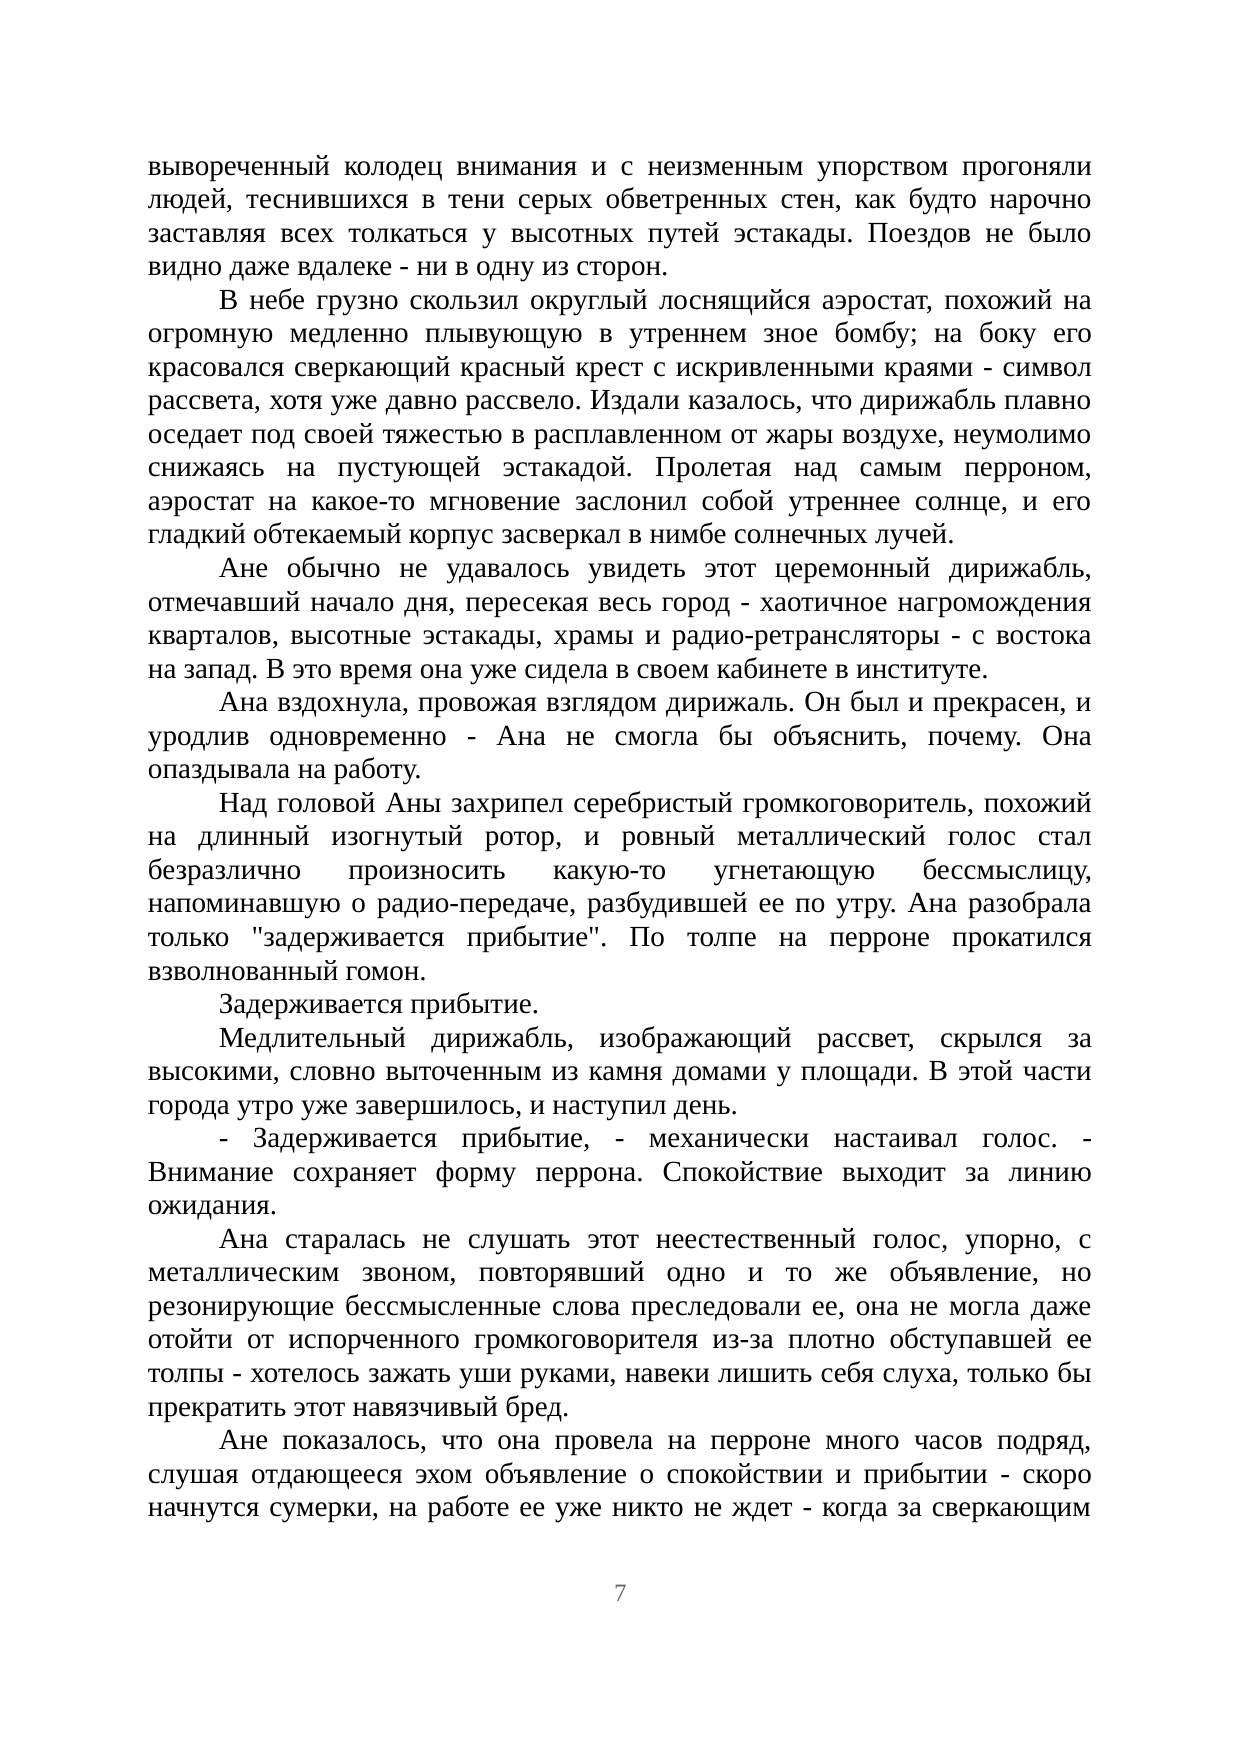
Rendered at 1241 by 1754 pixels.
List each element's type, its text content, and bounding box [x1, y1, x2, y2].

text Ана старалась не слушать этот неестественный голос, упорно, с металлическим звоном, повторявший одно и то же объявление, но резонирующие бессмысленные слова преследовали ее, она не могла даже отойти от испорченного громкоговорителя из-за плотно обступавшей ее толпы - хотелось зажать уши руками, навеки лишить себя слуха, только бы прекратить этот навязчивый бред. [148, 1221, 1093, 1422]
text Задерживается прибытие. [148, 986, 1093, 1020]
text В небе грузно скользил округлый лоснящийся аэростат, похожий на огромную медленно плывующую в утреннем зное бомбу; на боку его красовался сверкающий красный крест с искривленными краями - символ рассвета, хотя уже давно рассвело. Издали казалось, что дирижабль плавно оседает под своей тяжестью в расплавленном от жары воздухе, неумолимо снижаясь на пустующей эстакадой. Пролетая над самым перроном, аэростат на какое-то мгновение заслонил собой утреннее солнце, и его гладкий обтекаемый корпус засверкал в нимбе солнечных лучей. [148, 282, 1093, 550]
text Медлительный дирижабль, изображающий рассвет, скрылся за высокими, словно выточенным из камня домами у площади. В этой части города утро уже завершилось, и наступил день. [148, 1020, 1093, 1120]
text Ане показалось, что она провела на перроне много часов подряд, слушая отдающееся эхом объявление о спокойствии и прибытии - скоро начнутся сумерки, на работе ее уже никто не ждет - когда за сверкающим [148, 1422, 1093, 1523]
text Ана вздохнула, провожая взглядом дирижаль. Он был и прекрасен, и уродлив одновременно - Ана не смогла бы объяснить, почему. Она опаздывала на работу. [148, 684, 1093, 785]
text вывореченный колодец внимания и с неизменным упорством прогоняли людей, теснившихся в тени серых обветренных стен, как будто нарочно заставляя всех толкаться у высотных путей эстакады. Поездов не было видно даже вдалеке - ни в одну из сторон. [148, 148, 1093, 282]
text - Задерживается прибытие, - механически настаивал голос. - Внимание сохраняет форму перрона. Спокойствие выходит за линию ожидания. [148, 1120, 1093, 1221]
text Над головой Аны захрипел серебристый громкоговоритель, похожий на длинный изогнутый ротор, и ровный металлический голос стал безразлично произносить какую-то угнетающую бессмыслицу, напоминавшую о радио-передаче, разбудившей ее по утру. Ана разобрала только "задерживается прибытие". По толпе на перроне прокатился взволнованный гомон. [148, 785, 1093, 986]
text Ане обычно не удавалось увидеть этот церемонный дирижабль, отмечавший начало дня, пересекая весь город - хаотичное нагромождения кварталов, высотные эстакады, храмы и радио-ретрансляторы - с востока на запад. В это время она уже сидела в своем кабинете в институте. [148, 550, 1093, 684]
